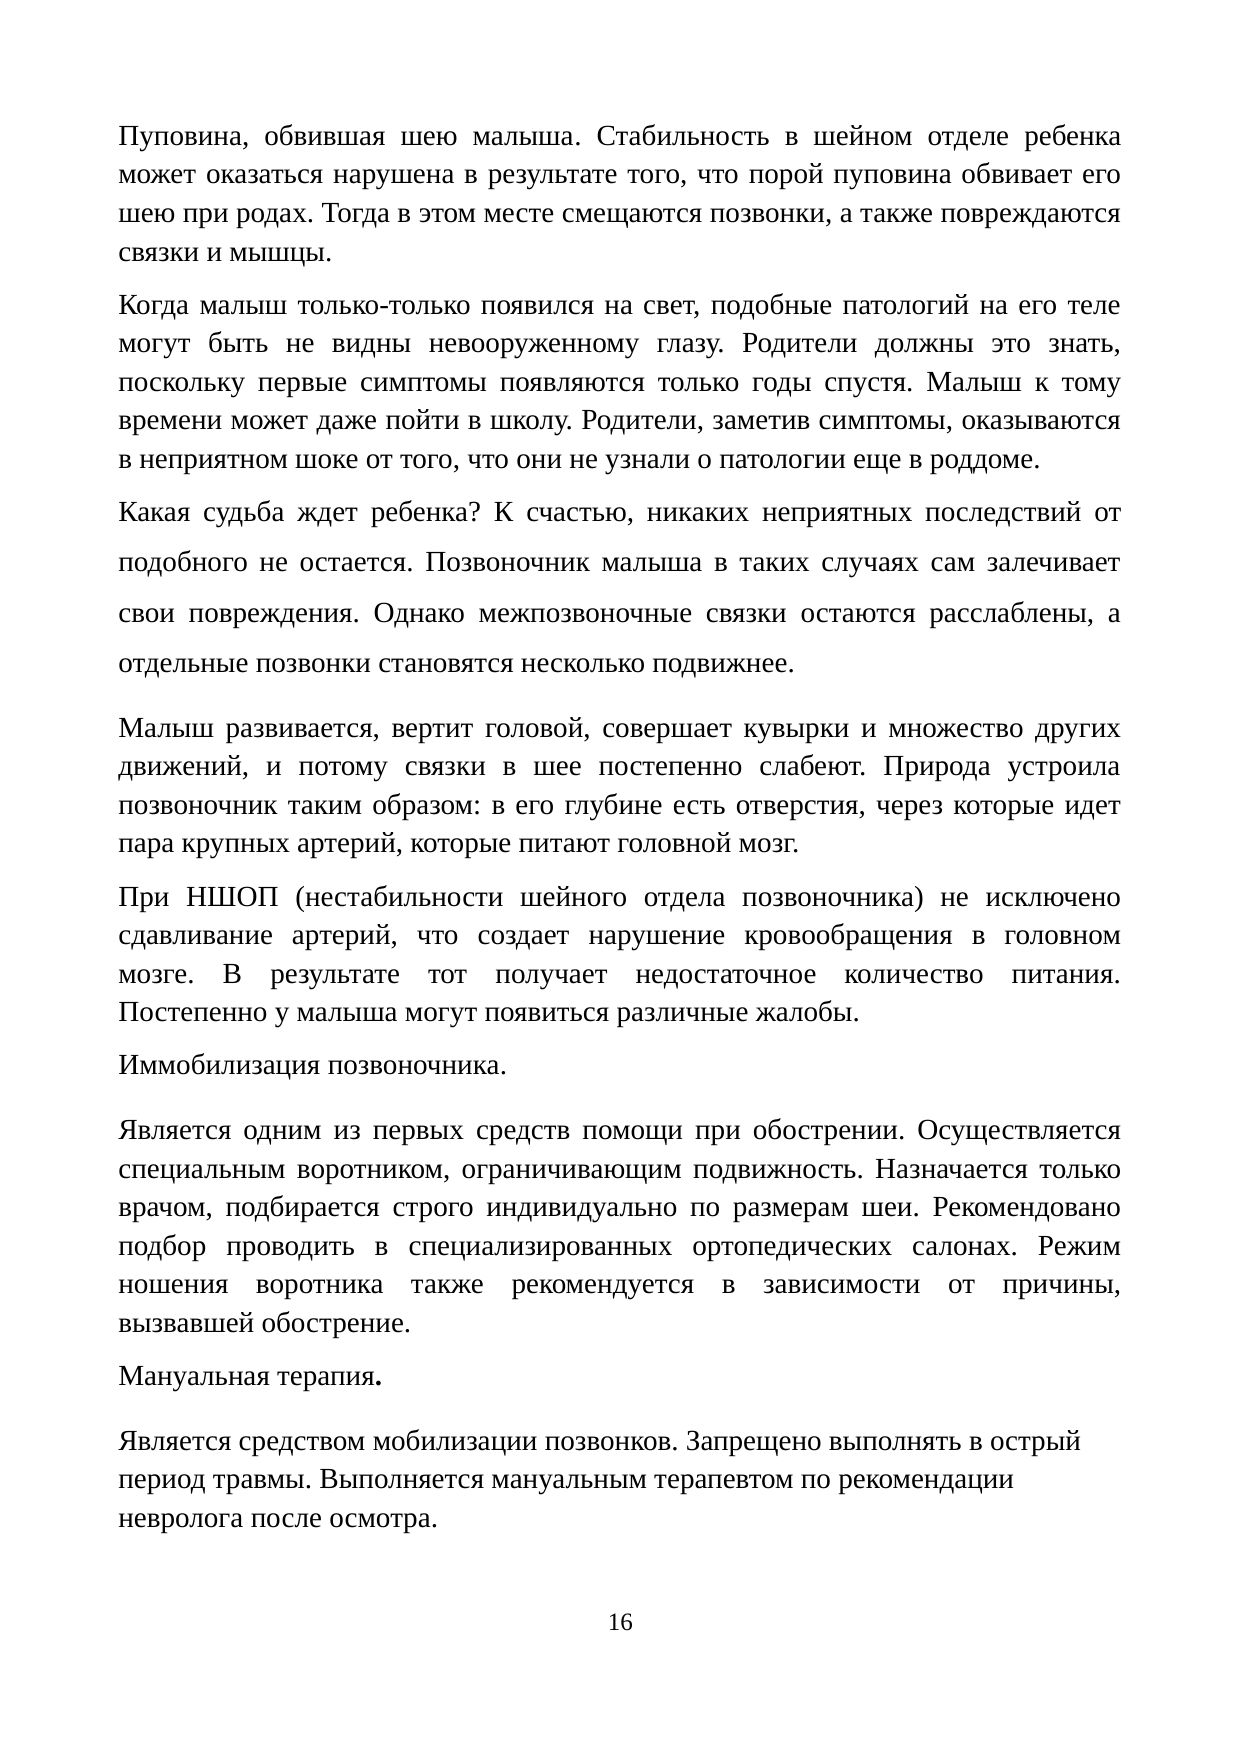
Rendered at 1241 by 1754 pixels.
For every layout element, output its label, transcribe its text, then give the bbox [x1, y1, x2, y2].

text Мануальная терапия. [118, 1358, 1122, 1392]
text Иммобилизация позвоночника. [118, 1047, 1122, 1081]
text Пуповина, обвившая шею малыша. Стабильность в шейном отделе ребенка может оказаться нарушена в результате того, что порой пуповина обвивает его шею при родах. Тогда в этом месте смещаются позвонки, а также повреждаются связки и мышцы. [118, 118, 1122, 267]
text Когда малыш только-только появился на свет, подобные патологий на его теле могут быть не видны невооруженному глазу. Родители должны это знать, поскольку первые симптомы появляются только годы спустя. Малыш к тому времени может даже пойти в школу. Родители, заметив симптомы, оказываются в неприятном шоке от того, что они не узнали о патологии еще в роддоме. [118, 287, 1122, 474]
text Является одним из первых средств помощи при обострении. Осуществляется специальным воротником, ограничивающим подвижность. Назначается только врачом, подбирается строго индивидуально по размерам шеи. Рекомендовано подбор проводить в специализированных ортопедических салонах. Режим ношения воротника также рекомендуется в зависимости от причины, вызвавшей обострение. [118, 1112, 1122, 1339]
text При НШОП (нестабильности шейного отдела позвоночника) не исключено сдавливание артерий, что создает нарушение кровообращения в головном мозге. В результате тот получает недостаточное количество питания. Постепенно у малыша могут появиться различные жалобы. [118, 879, 1122, 1028]
text Является средством мобилизации позвонков. Запрещено выполнять в острый период травмы. Выполняется мануальным терапевтом по рекомендации невролога после осмотра. [118, 1423, 1122, 1534]
text Какая судьба ждет ребенка? К счастью, никаких неприятных последствий от подобного не остается. Позвоночник малыша в таких случаях сам залечивает свои повреждения. Однако межпозвоночные связки остаются расслаблены, а отдельные позвонки становятся несколько подвижнее. [118, 494, 1122, 679]
text Малыш развивается, вертит головой, совершает кувырки и множество других движений, и потому связки в шее постепенно слабеют. Природа устроила позвоночник таким образом: в его глубине есть отверстия, через которые идет пара крупных артерий, которые питают головной мозг. [118, 710, 1122, 859]
